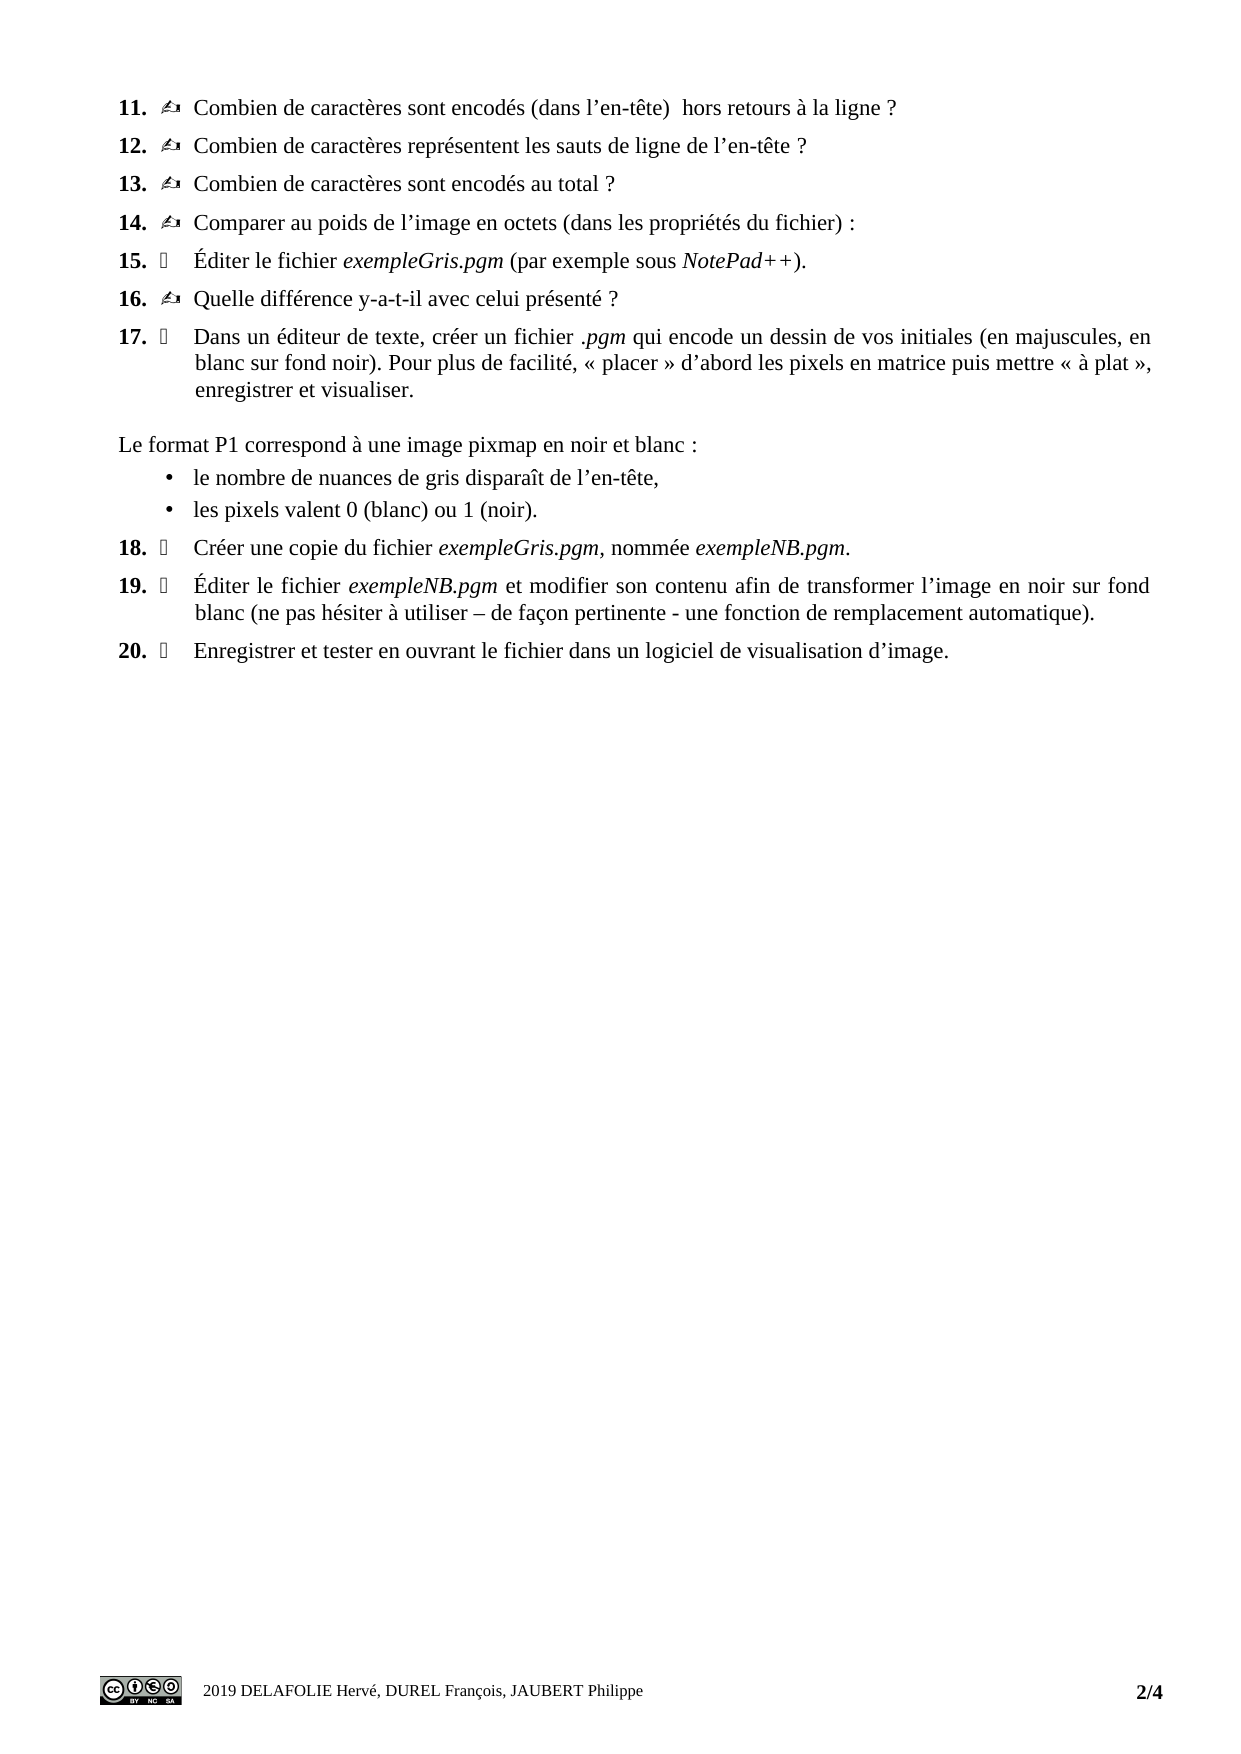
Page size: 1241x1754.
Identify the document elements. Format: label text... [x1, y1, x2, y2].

list  Combien de caractères sont encodés au total ? 392+9+6= 407 [118, 171, 1152, 197]
text Le format P1 correspond à une image pixmap en noir et blanc : [118, 432, 1152, 458]
list  Créer une copie du fichier exempleGris.pgm, nommée exempleNB.pgm. [118, 534, 1152, 561]
list  Éditer le fichier exempleNB.pgm et modifier son contenu afin de transformer l’image en noir sur fond blanc (ne pas hésiter à utiliser – de façon pertinente - une fonction de remplacement automatique). [118, 572, 1152, 625]
list  Dans un éditeur de texte, créer un fichier .pgm qui encode un dessin de vos initiales (en majuscules, en blanc sur fond noir). Pour plus de facilité, « placer » d’abord les pixels en matrice puis mettre « à plat », enregistrer et visualiser. [118, 323, 1152, 402]
list les pixels valent 0 (blanc) ou 1 (noir). [148, 496, 1152, 522]
list  Enregistrer et tester en ouvrant le fichier dans un logiciel de visualisation d’image. [118, 637, 1152, 663]
list  Comparer au poids de l’image en octets (dans les propriétés du fichier) : 407 octets [118, 209, 1152, 235]
list  Quelle différence y-a-t-il avec celui présenté ? les valeurs des pixels sont « à plat » (sur une seule ligne) [118, 285, 1152, 311]
list  Combien de caractères sont encodés (dans l’en-tête) hors retours à la ligne ? 2 + 4 + 3 = 9 [118, 94, 1152, 121]
list  Éditer le fichier exempleGris.pgm (par exemple sous NotePad++). au vidéoprojecteur ? [118, 247, 1152, 273]
list le nombre de nuances de gris disparaît de l’en-tête, [148, 464, 1152, 490]
picture [100, 1676, 182, 1705]
list  Combien de caractères représentent les sauts de ligne de l’en-tête ? 3 * 2 = 6 [118, 132, 1152, 159]
